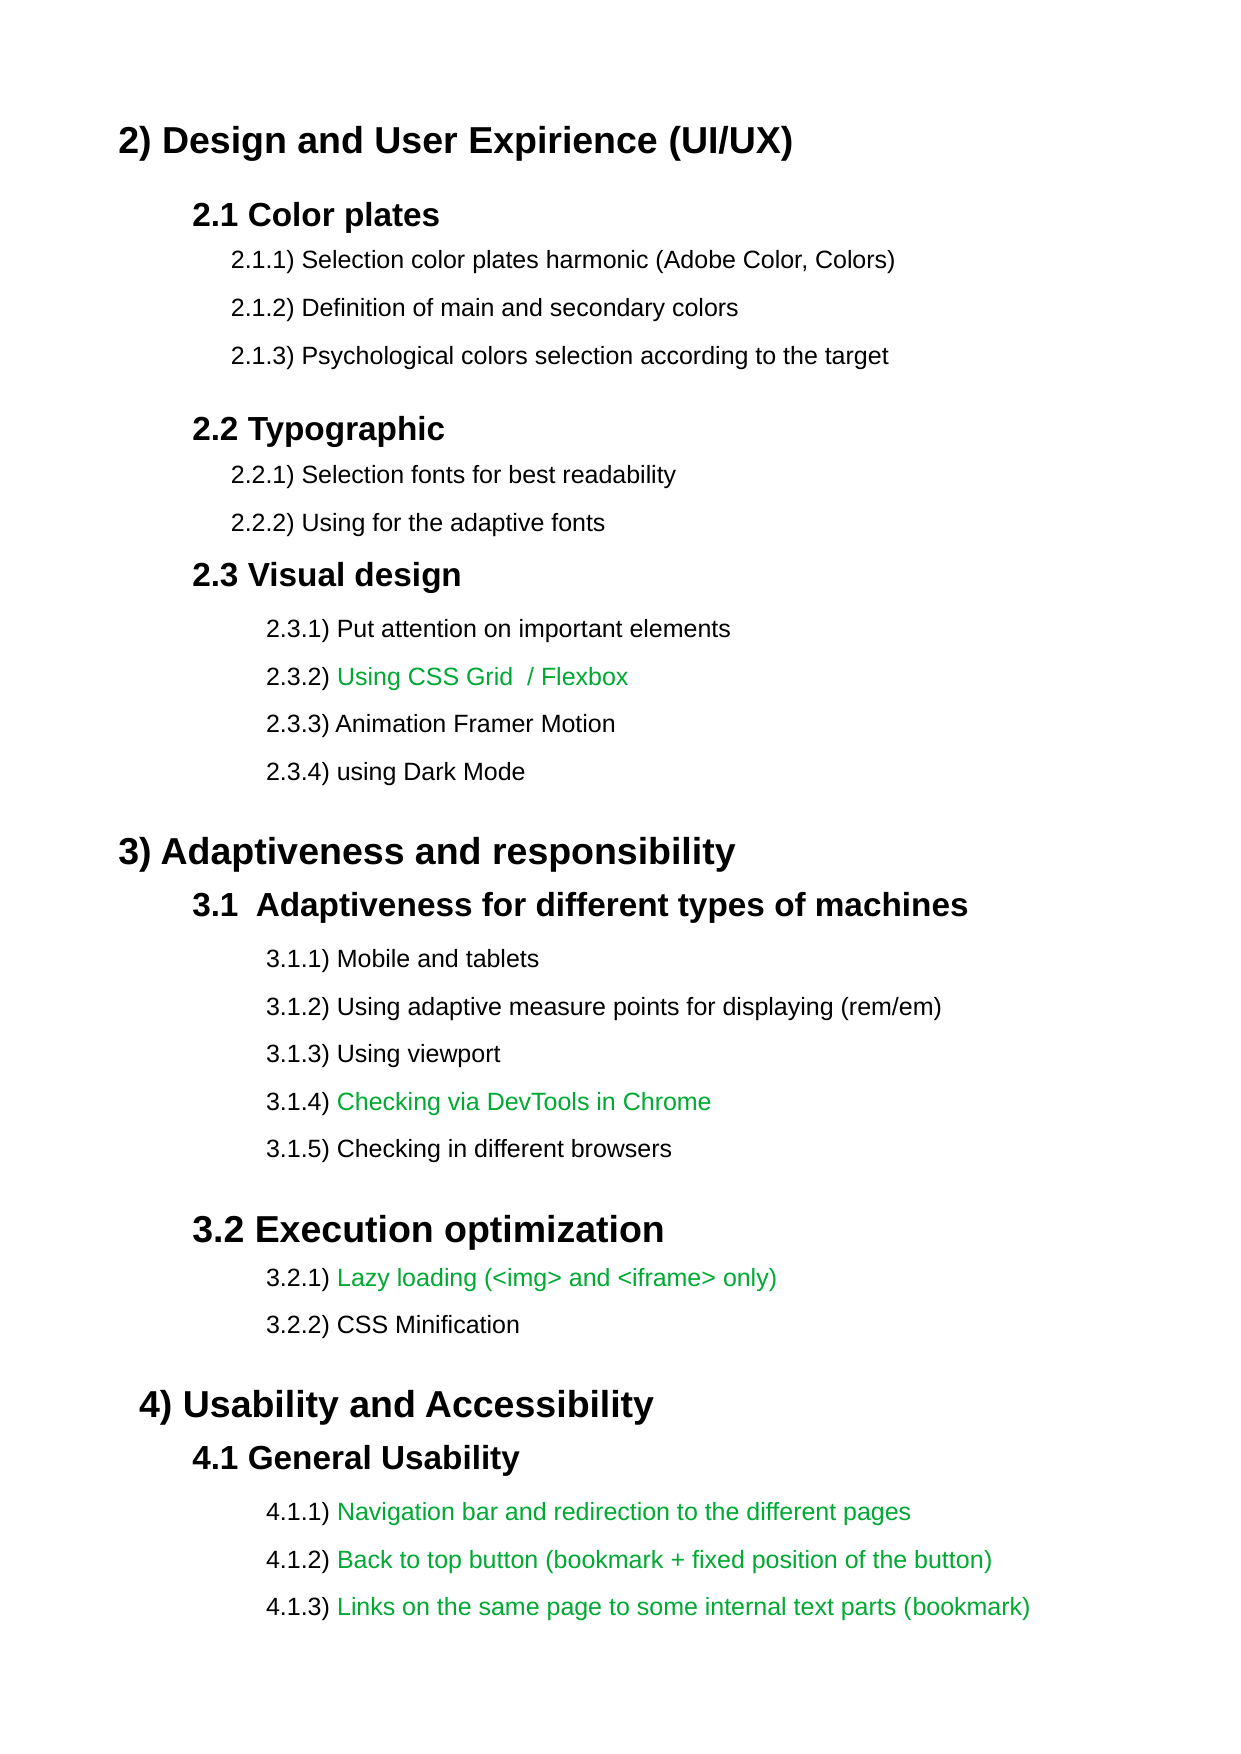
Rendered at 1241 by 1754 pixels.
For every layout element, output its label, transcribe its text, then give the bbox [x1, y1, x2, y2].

text 2.3.3) Animation Framer Motion [118, 709, 1122, 738]
text 3.1.1) Mobile and tablets [118, 944, 1122, 973]
text 4.1.1) Navigation bar and redirection to the different pages [118, 1497, 1122, 1526]
subtitle 3) Adaptiveness and responsibility [118, 829, 1122, 873]
text 2.3 Visual design [118, 555, 1122, 594]
text 3.1.3) Using viewport [118, 1039, 1122, 1068]
text 3.2.1) Lazy loading (<img> and <iframe> only) [118, 1262, 1122, 1291]
list 2.2.1) Selection fonts for best readability [193, 460, 1122, 489]
list 2.1.2) Definition of main and secondary colors [193, 293, 1122, 322]
text 4.1.2) Back to top button (bookmark + fixed position of the button) [118, 1545, 1122, 1573]
subtitle 2) Design and User Expirience (UI/UX) [118, 118, 1122, 161]
subtitle 2.1 Color plates [118, 194, 1122, 233]
subtitle 3.2 Execution optimization [118, 1207, 1122, 1250]
subtitle 4) Usability and Accessibility [118, 1383, 1122, 1426]
text 2.3.2) Using CSS Grid / Flexbox [118, 662, 1122, 690]
text 3.1.4) Checking via DevTools in Chrome [118, 1087, 1122, 1115]
text 4.1.3) Links on the same page to some internal text parts (bookmark) [118, 1592, 1122, 1621]
subtitle 2.2 Typographic [118, 409, 1122, 448]
list 2.1.3) Psychological colors selection according to the target [193, 341, 1122, 369]
text 4.1 General Usability [118, 1438, 1122, 1477]
text 2.3.4) using Dark Mode [118, 757, 1122, 786]
text 2.3.1) Put attention on important elements [118, 614, 1122, 643]
list 2.1.1) Selection color plates harmonic (Adobe Color, Colors) [193, 246, 1122, 274]
text 3.1 Adaptiveness for different types of machines [118, 885, 1122, 923]
text 3.1.2) Using adaptive measure points for displaying (rem/em) [118, 991, 1122, 1020]
list 2.2.2) Using for the adaptive fonts [193, 508, 1122, 536]
text 3.2.2) CSS Minification [118, 1310, 1122, 1339]
text 3.1.5) Checking in different browsers [118, 1134, 1122, 1163]
